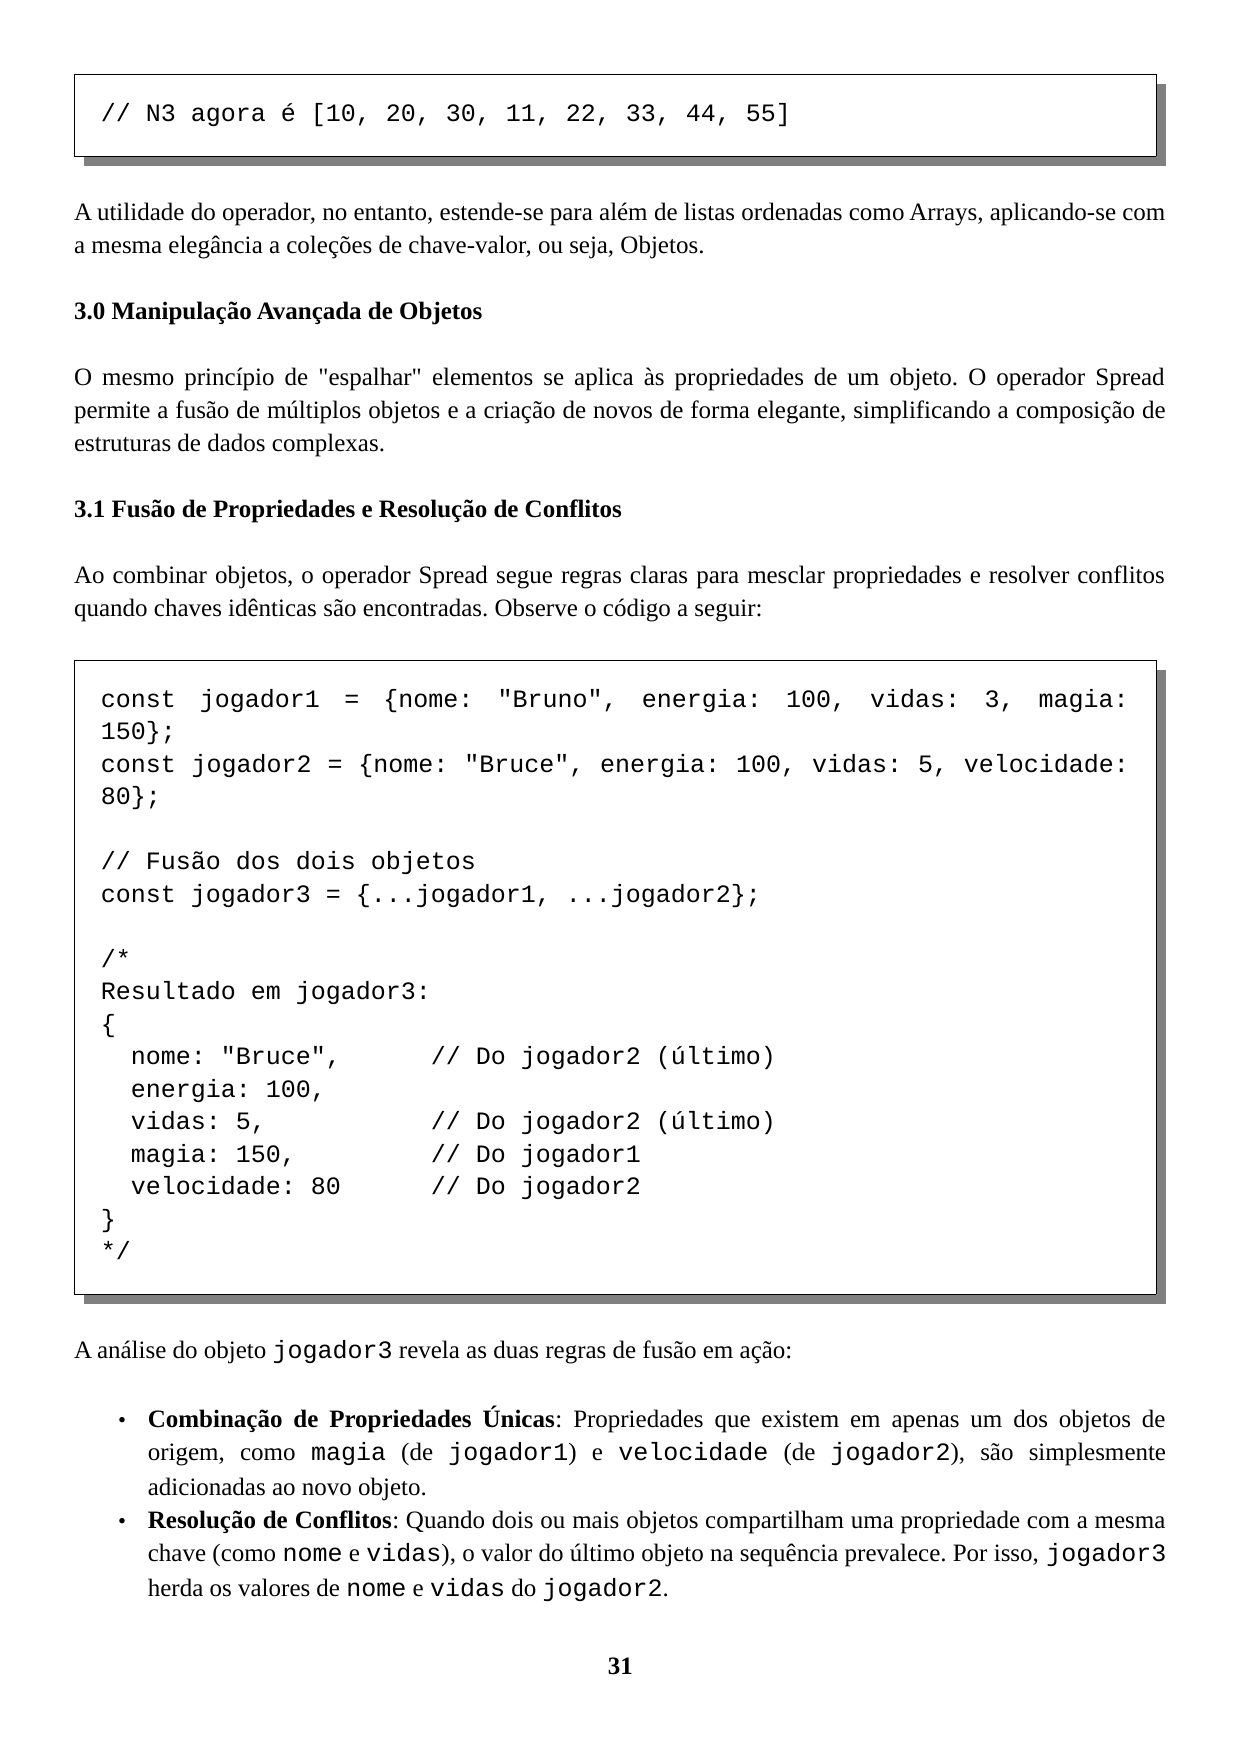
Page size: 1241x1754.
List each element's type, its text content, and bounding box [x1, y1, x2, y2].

text energia: 100, [75, 1049, 1156, 1082]
text } [314, 1186, 321, 1193]
text /* [75, 919, 1156, 952]
subtitle 3.0 Manipulação Avançada de Objetos [74, 296, 1166, 325]
text } [479, 1179, 486, 1192]
text velocidade: 80 // Do jogador2 [75, 1147, 1156, 1179]
text } [329, 1179, 336, 1192]
list Combinação de Propriedades Únicas: Propriedades que existem em apenas um dos objetos de origem, como magia (de jogador1) e velocidade (de jogador2), são simplesmente adicionadas ao novo objeto. [118, 1404, 1166, 1501]
text // N3 agora é [10, 20, 30, 11, 22, 33, 44, 55] [75, 75, 1156, 156]
text { [104, 984, 111, 990]
text A utilidade do operador, no entanto, estende-se para além de listas ordenadas como Arrays, aplicando-se com a mesma elegância a coleções de chave-valor, ou seja, Objetos. [74, 197, 1166, 259]
text A análise do objeto jogador3 revela as duas regras de fusão em ação: [74, 1336, 1166, 1366]
text } [75, 1179, 1156, 1212]
text Resultado em jogador3: [75, 952, 1156, 984]
text Ao combinar objetos, o operador Spread segue regras claras para mesclar propriedades e resolver conflitos quando chaves idênticas são encontradas. Observe o código a seguir: [74, 561, 1166, 622]
text */ [75, 1212, 1156, 1294]
text magia: 150, // Do jogador1 [75, 1114, 1156, 1147]
list Resolução de Conflitos: Quando dois ou mais objetos compartilham uma propriedade com a mesma chave (como nome e vidas), o valor do último objeto na sequência prevalece. Por isso, jogador3 herda os valores de nome e vidas do jogador2. [118, 1505, 1166, 1604]
text const jogador3 = {...jogador1, ...jogador2}; [75, 854, 1156, 909]
text nome: "Bruce", // Do jogador2 (último) [75, 1017, 1156, 1049]
text O mesmo princípio de "espalhar" elementos se aplica às propriedades de um objeto. O operador Spread permite a fusão de múltiplos objetos e a criação de novos de forma elegante, simplificando a composição de estruturas de dados complexas. [74, 362, 1166, 457]
text vidas: 5, // Do jogador2 (último) [75, 1082, 1156, 1114]
text { [75, 984, 1156, 1017]
text const jogador1 = {nome: "Bruno", energia: 100, vidas: 3, magia: 150}; [75, 661, 1156, 724]
subtitle 3.1 Fusão de Propriedades e Resolução de Conflitos [74, 494, 1166, 523]
text // Fusão dos dois objetos [75, 822, 1156, 854]
text const jogador2 = {nome: "Bruce", energia: 100, vidas: 5, velocidade: 80}; [75, 724, 1156, 812]
